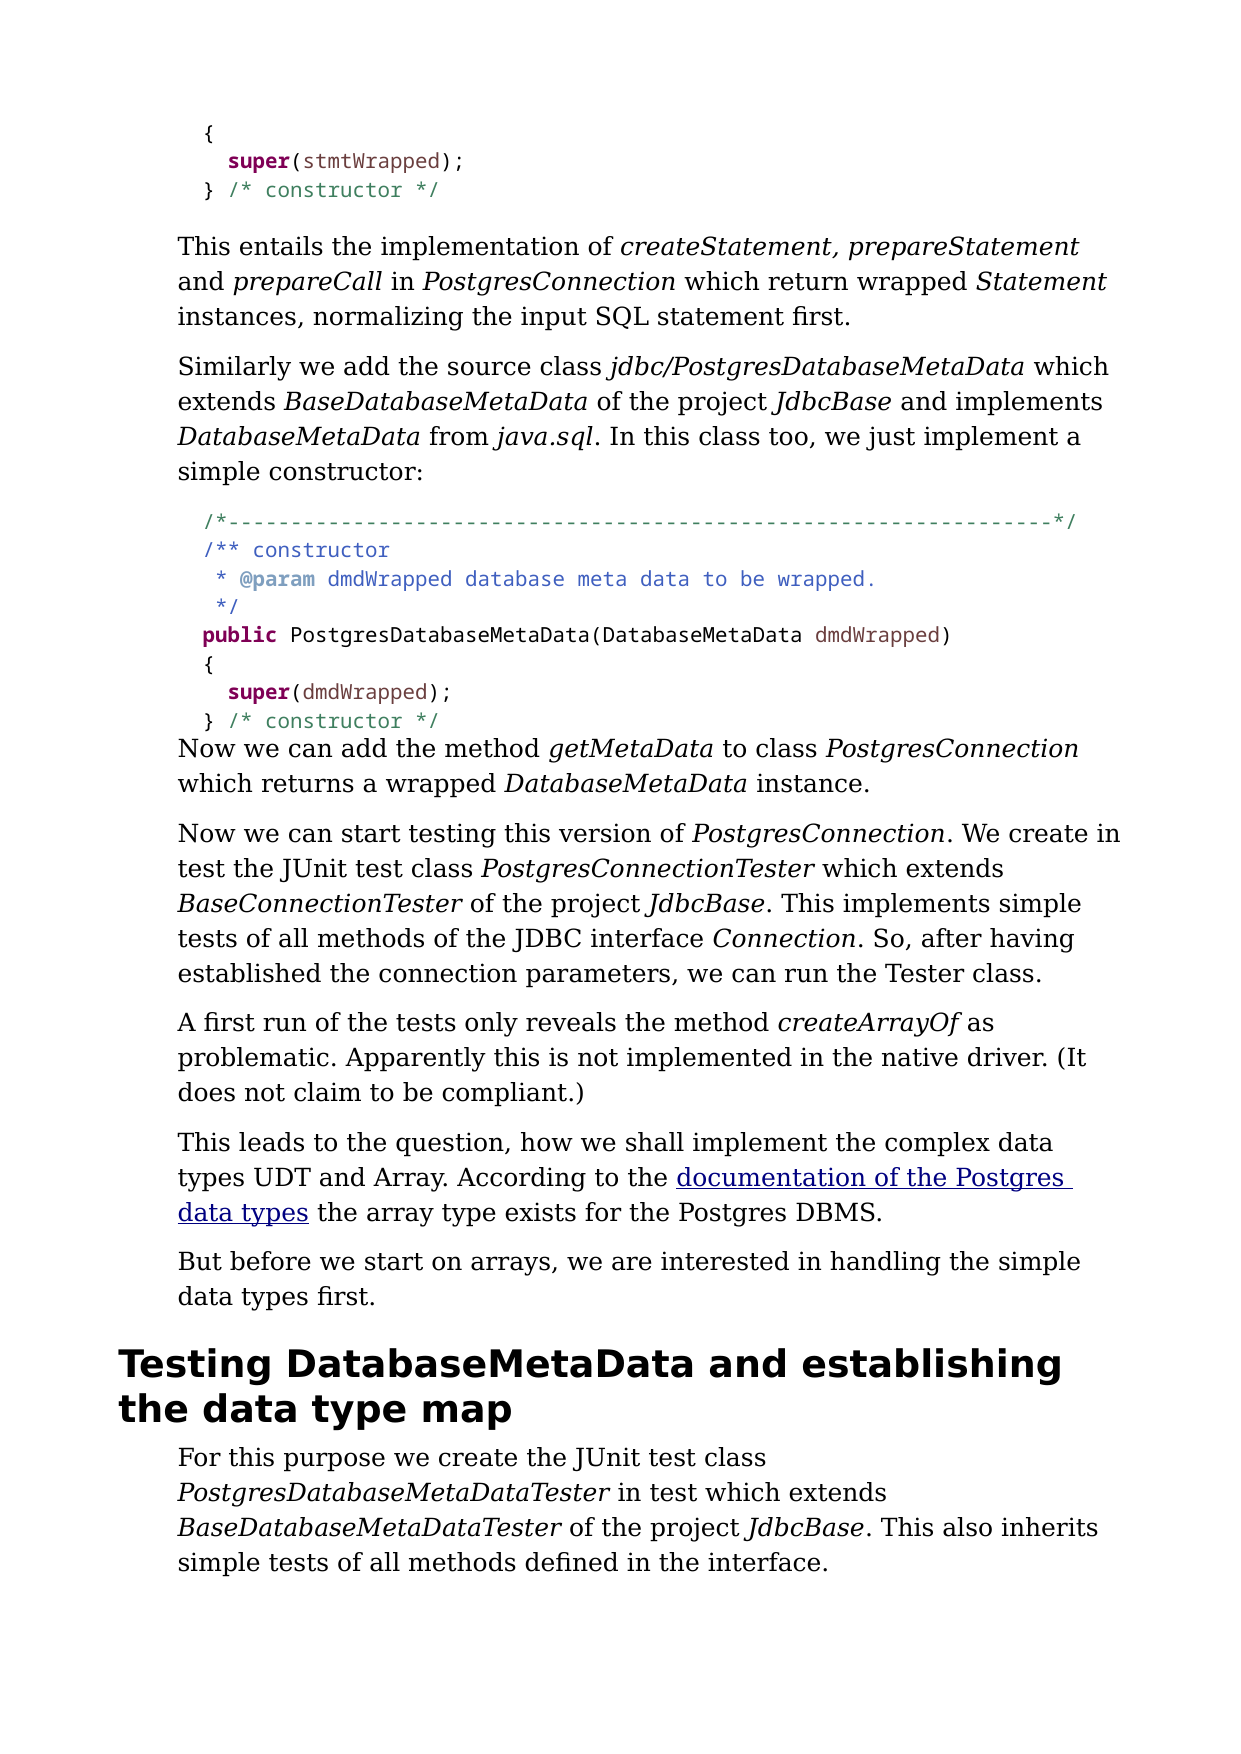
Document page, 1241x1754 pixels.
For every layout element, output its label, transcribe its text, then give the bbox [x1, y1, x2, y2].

text */ [177, 592, 1122, 621]
text But before we start on arrays, we are interested in handling the simple data types first. [177, 1248, 1122, 1312]
text Now we can start testing this version of PostgresConnection. We create in test the JUnit test class PostgresConnectionTester which extends BaseConnectionTester of the project JdbcBase. This implements simple tests of all methods of the JDBC interface Connection. So, after having established the connection parameters, we can run the Tester class. [177, 819, 1122, 988]
text super(dmdWrapped); [177, 677, 1122, 706]
subtitle Testing DatabaseMetaData and establishing the data type map [118, 1343, 1122, 1431]
text } /* constructor */ [177, 175, 1122, 203]
text A first run of the tests only reveals the method createArrayOf as problematic. Apparently this is not implemented in the native driver. (It does not claim to be compliant.) [177, 1008, 1122, 1108]
text Now we can add the method getMetaData to class PostgresConnection which returns a wrapped DatabaseMetaData instance. [177, 734, 1122, 798]
text This leads to the question, how we shall implement the complex data types UDT and Array. According to the documentation of the Postgres data types the array type exists for the Postgres DBMS. [177, 1128, 1122, 1227]
text public PostgresDatabaseMetaData(DatabaseMetaData dmdWrapped) [177, 621, 1122, 649]
text /*------------------------------------------------------------------*/ [177, 507, 1122, 535]
text } /* constructor */ [177, 706, 1122, 734]
text /** constructor [177, 535, 1122, 564]
text * @param dmdWrapped database meta data to be wrapped. [177, 564, 1122, 592]
text { [177, 118, 1122, 147]
text { [177, 649, 1122, 677]
text This entails the implementation of createStatement, prepareStatement and prepareCall in PostgresConnection which return wrapped Statement instances, normalizing the input SQL statement first. [177, 233, 1122, 332]
text For this purpose we create the JUnit test class PostgresDatabaseMetaDataTester in test which extends BaseDatabaseMetaDataTester of the project JdbcBase. This also inherits simple tests of all methods defined in the interface. [177, 1443, 1122, 1578]
text Similarly we add the source class jdbc/PostgresDatabaseMetaData which extends BaseDatabaseMetaData of the project JdbcBase and implements DatabaseMetaData from java.sql. In this class too, we just implement a simple constructor: [177, 352, 1122, 486]
text super(stmtWrapped); [177, 147, 1122, 175]
